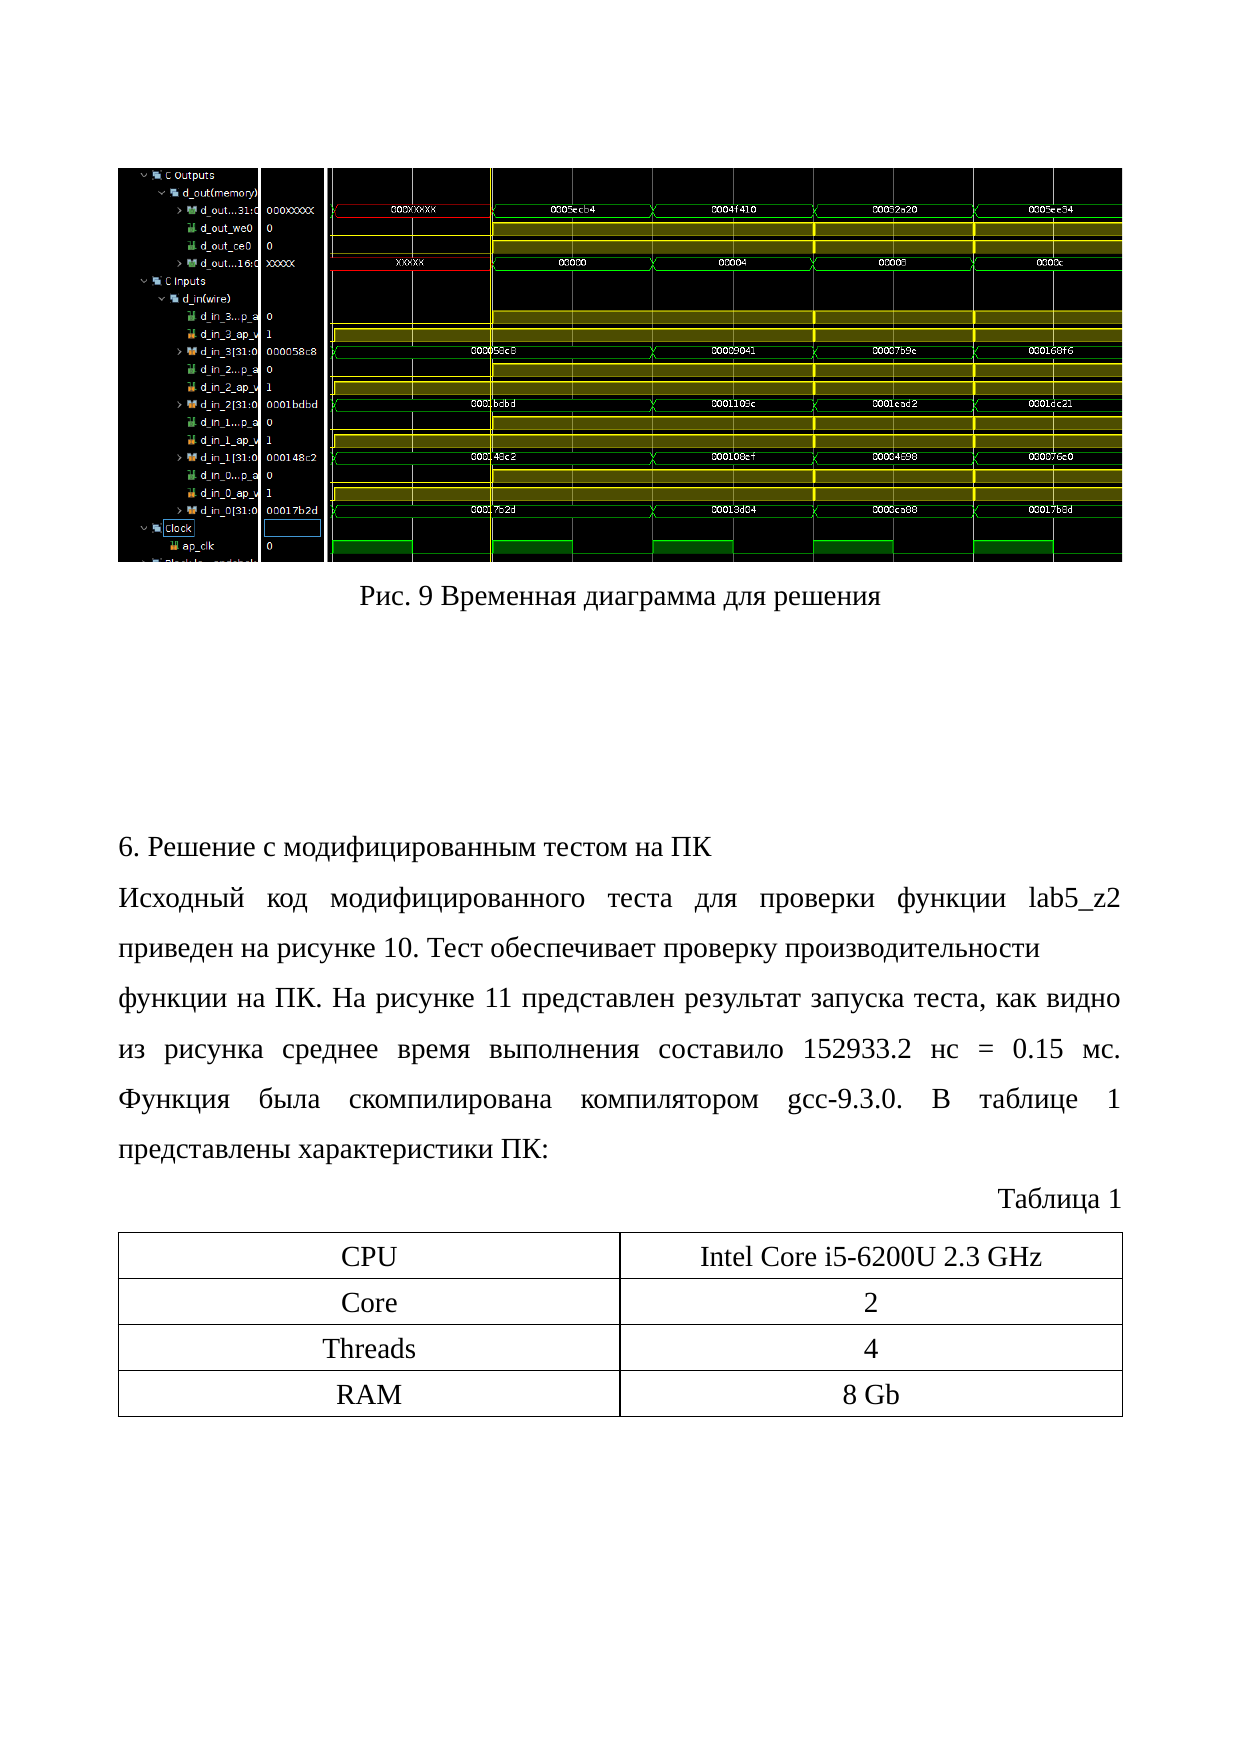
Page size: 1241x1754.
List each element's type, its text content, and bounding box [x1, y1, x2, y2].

text Исходный код модифицированного теста для проверки функции lab5_z2 приведен на рисунке 10. Тест обеспечивает проверку производительности [118, 880, 1122, 964]
table_cell 2 [621, 1279, 1122, 1324]
text функции на ПК. На рисунке 11 представлен результат запуска теста, как видно из рисунка среднее время выполнения составило 152933.2 нс = 0.15 мс. Функция была скомпилирована компилятором gcc-9.3.0. В таблице 1 представлены характеристики ПК: [118, 980, 1122, 1165]
text Таблица 1 [118, 1182, 1122, 1215]
text Рис. 9 Временная диаграмма для решения [118, 562, 1122, 611]
table_cell Threads [119, 1325, 619, 1370]
table_header Intel Core i5-6200U 2.3 GHz [621, 1233, 1122, 1278]
table_cell 8 Gb [621, 1371, 1122, 1416]
table_cell 4 [621, 1325, 1122, 1370]
table_cell Core [119, 1279, 619, 1324]
table_header CPU [119, 1233, 619, 1278]
picture [118, 168, 1123, 562]
text 6. Решение с модифицированным тестом на ПК [118, 829, 1122, 863]
table_cell RAM [119, 1371, 619, 1416]
